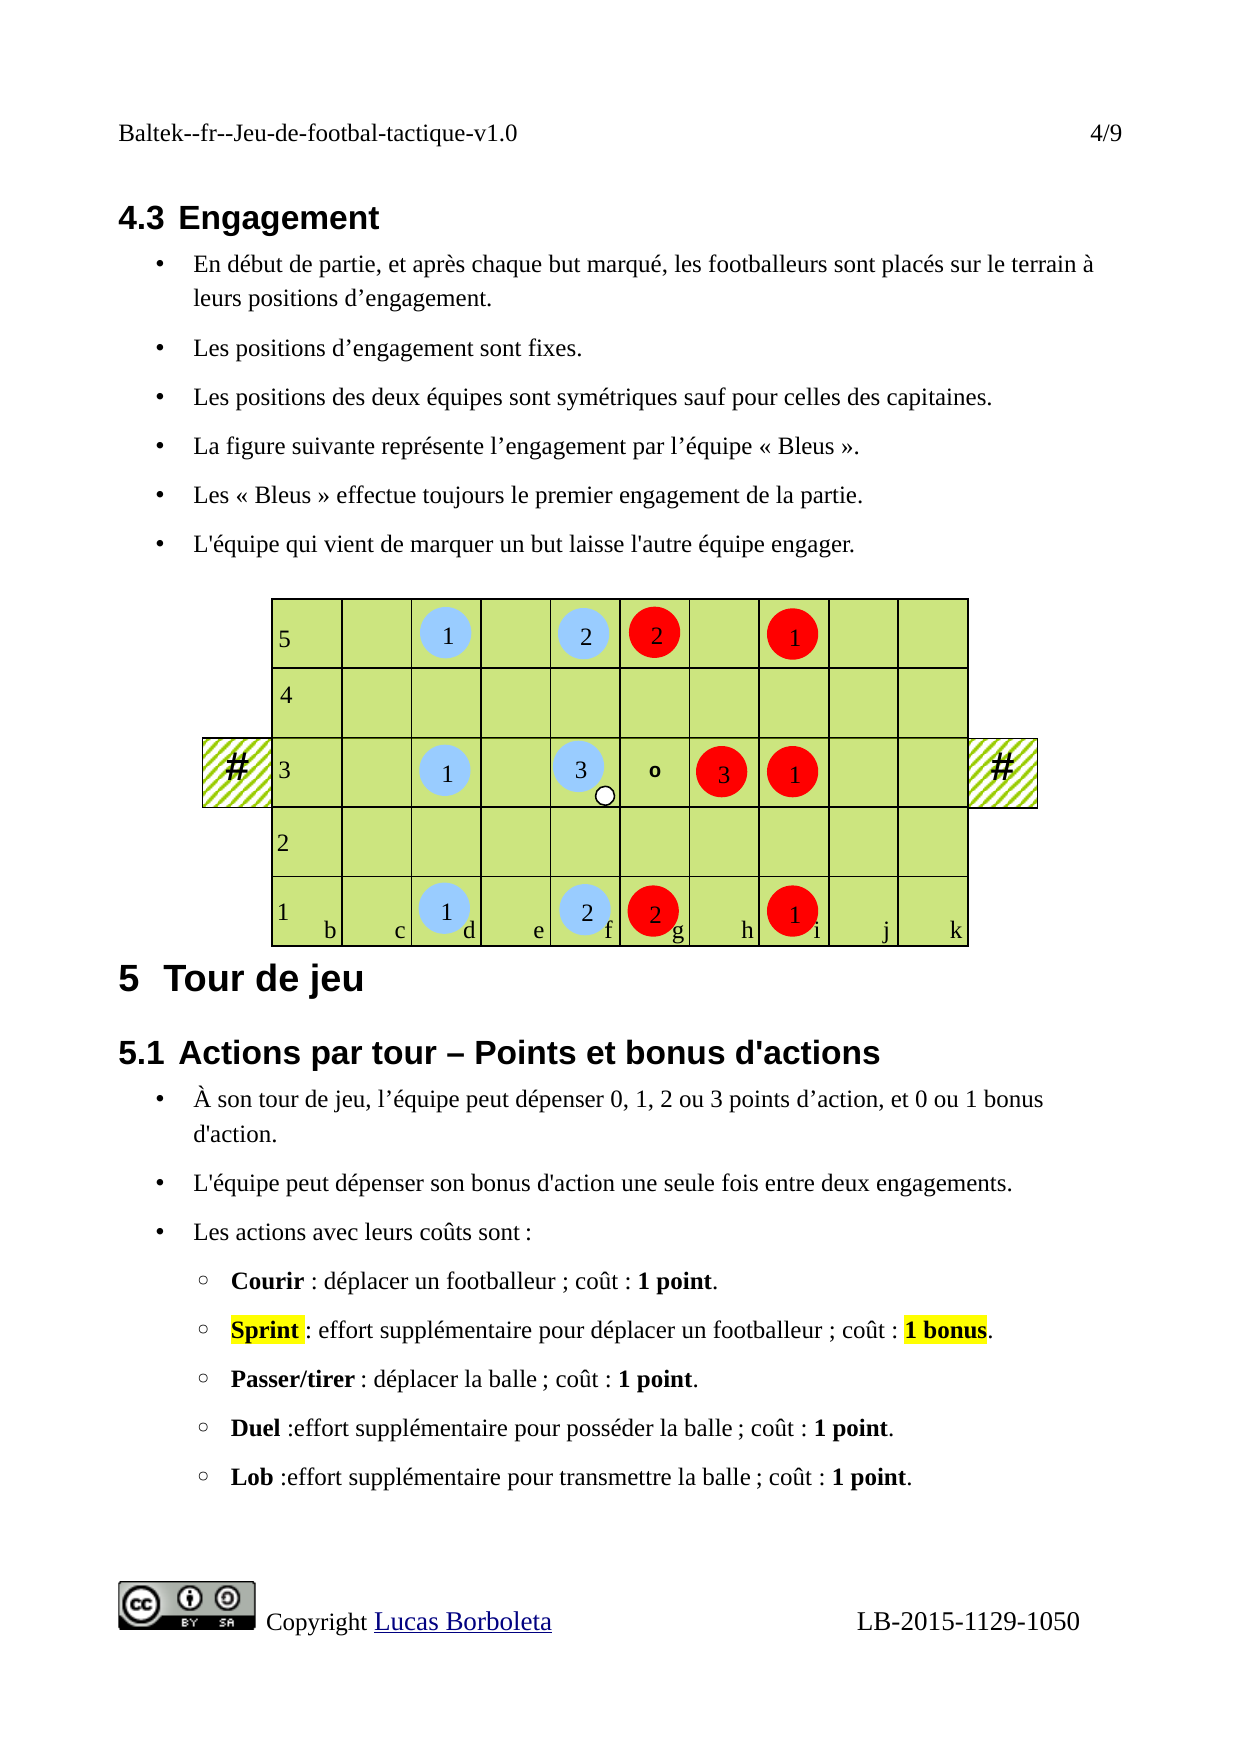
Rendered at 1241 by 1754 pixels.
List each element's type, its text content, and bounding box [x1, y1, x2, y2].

list Duel :effort supplémentaire pour posséder la balle ; coût : 1 point. [193, 1413, 1122, 1442]
list Lob :effort supplémentaire pour transmettre la balle ; coût : 1 point. [193, 1462, 1122, 1491]
list Les positions des deux équipes sont symétriques sauf pour celles des capitaines. [156, 382, 1122, 410]
list Les « Bleus » effectue toujours le premier engagement de la partie. [156, 480, 1122, 508]
list Sprint : effort supplémentaire pour déplacer un footballeur ; coût : 1 bonus. [193, 1315, 1122, 1344]
subtitle Tour de jeu [118, 603, 1122, 1000]
picture [118, 1581, 256, 1630]
list L'équipe qui vient de marquer un but laisse l'autre équipe engager. [156, 529, 1122, 558]
subtitle Engagement [118, 198, 1122, 237]
list À son tour de jeu, l’équipe peut dépenser 0, 1, 2 ou 3 points d’action, et 0 ou 1 bonus d'action. [156, 1084, 1122, 1148]
list Les actions avec leurs coûts sont : [156, 1217, 1122, 1246]
list Courir : déplacer un footballeur ; coût : 1 point. [193, 1266, 1122, 1295]
list En début de partie, et après chaque but marqué, les footballeurs sont placés sur le terrain à leurs positions d’engagement. [156, 249, 1122, 312]
picture [969, 739, 1037, 807]
list La figure suivante représente l’engagement par l’équipe « Bleus ». [156, 431, 1122, 459]
picture [203, 739, 271, 807]
list L'équipe peut dépenser son bonus d'action une seule fois entre deux engagements. [156, 1168, 1122, 1197]
subtitle Actions par tour – Points et bonus d'actions [118, 1033, 1122, 1072]
list Les positions d’engagement sont fixes. [156, 333, 1122, 361]
list Passer/tirer : déplacer la balle ; coût : 1 point. [193, 1364, 1122, 1393]
